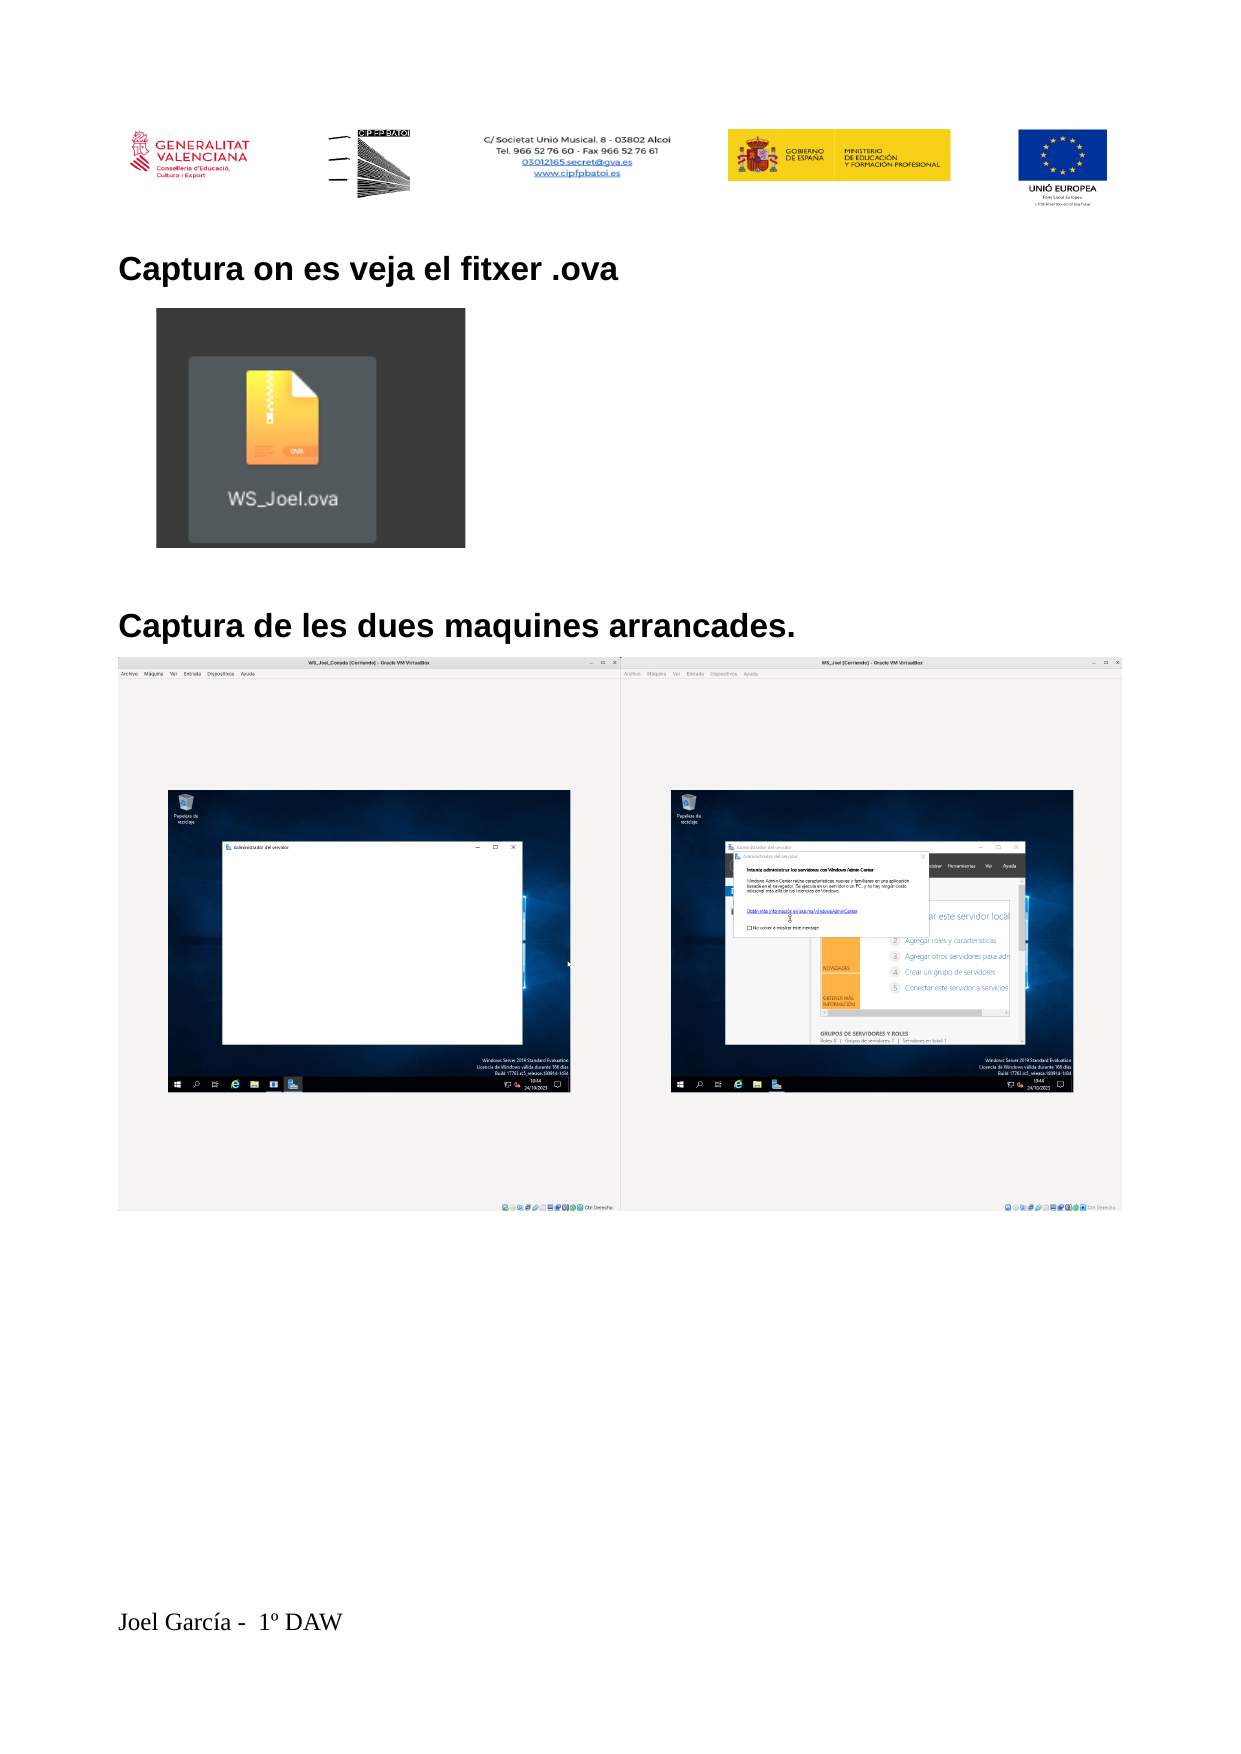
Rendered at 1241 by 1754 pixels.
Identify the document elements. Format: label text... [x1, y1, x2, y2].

picture [118, 118, 1118, 209]
picture [156, 308, 466, 548]
subtitle Captura de les dues maquines arrancades. [118, 606, 1122, 644]
picture [118, 657, 1123, 1211]
subtitle Captura on es veja el fitxer .ova [118, 249, 1122, 287]
